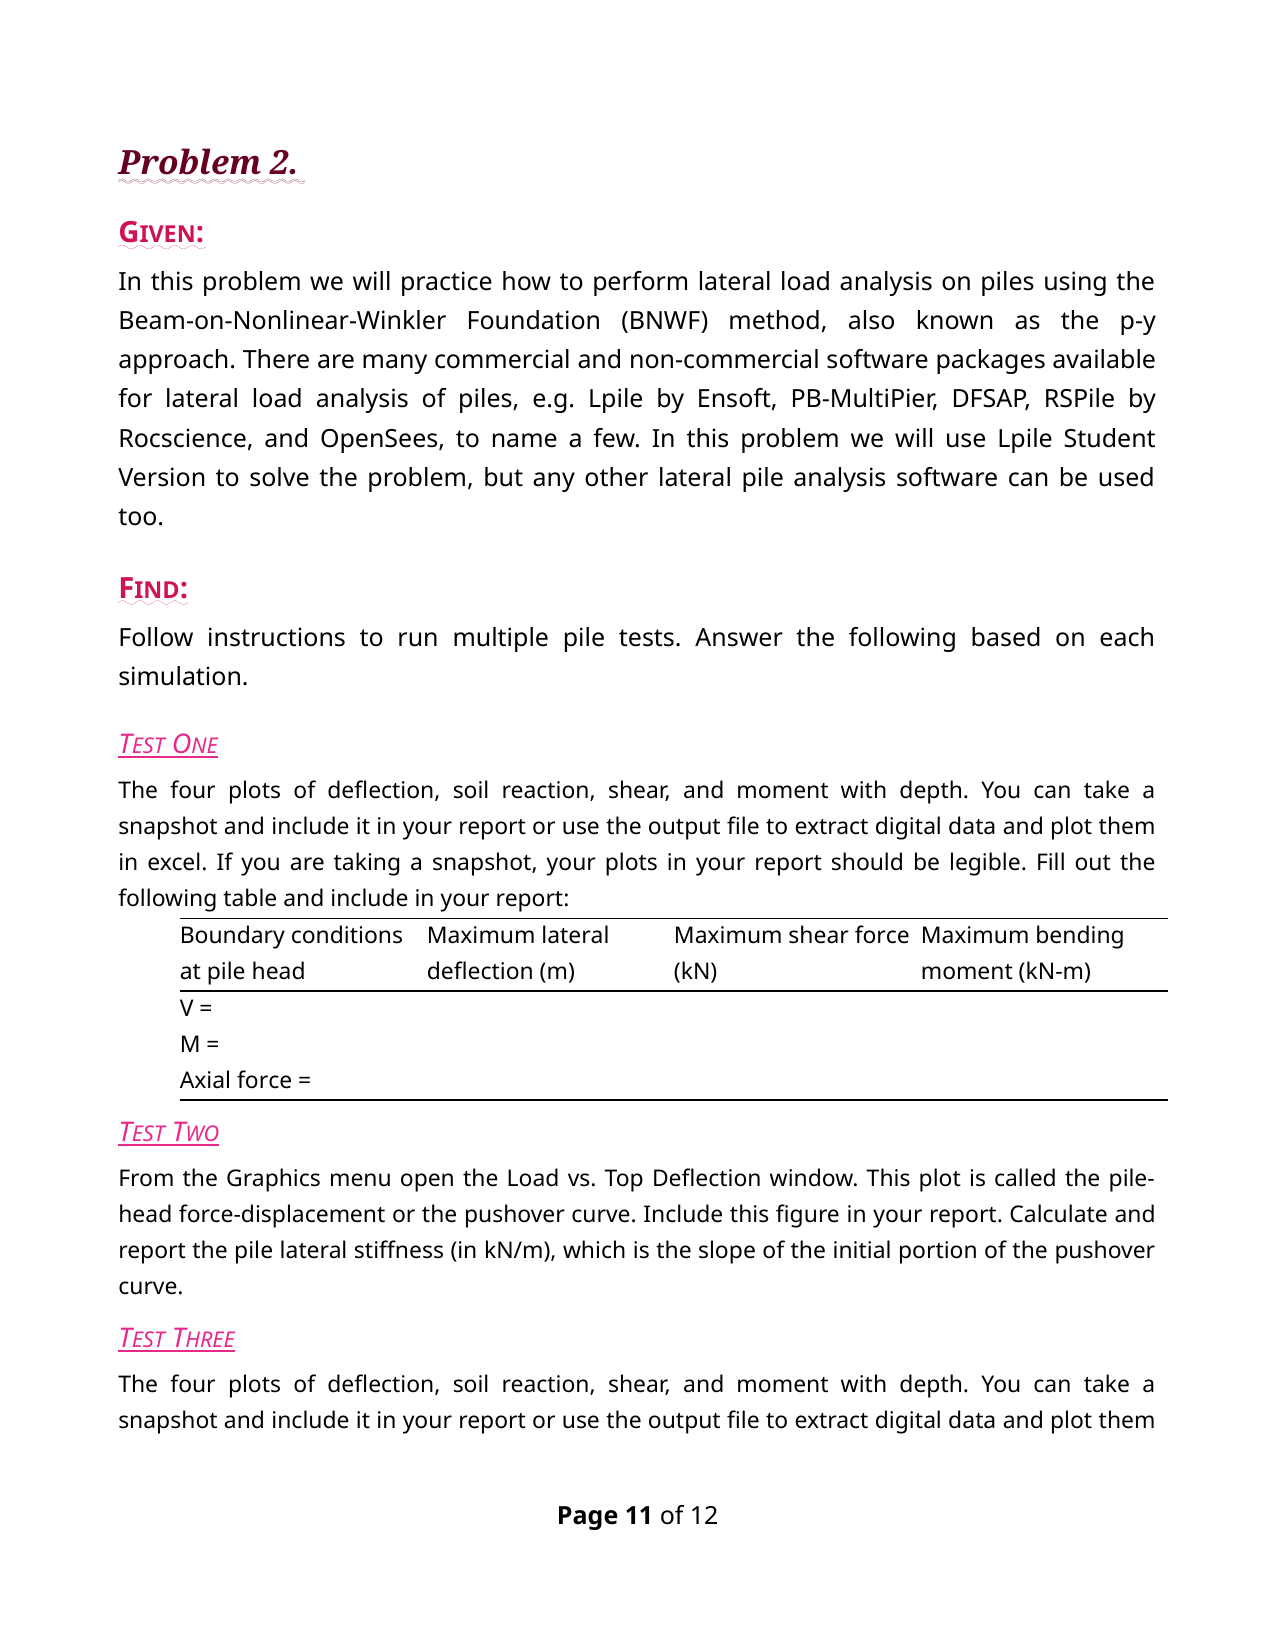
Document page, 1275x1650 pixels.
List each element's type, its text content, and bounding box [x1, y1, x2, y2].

text In this problem we will practice how to perform lateral load analysis on piles using the Beam-on-Nonlinear-Winkler Foundation (BNWF) method, also known as the p-y approach. There are many commercial and non-commercial software packages available for lateral load analysis of piles, e.g. Lpile by Ensoft, PB-MultiPier, DFSAP, RSPile by Rocscience, and OpenSees, to name a few. In this problem we will use Lpile Student Version to solve the problem, but any other lateral pile analysis software can be used too. [118, 264, 1157, 533]
subtitle Test Three [118, 1318, 1157, 1355]
subtitle Given: [118, 211, 1157, 251]
subtitle Find: [118, 567, 1157, 607]
table_header Maximum shear force (kN) [674, 919, 921, 990]
subtitle Test One [118, 724, 1157, 761]
text Follow instructions to run multiple pile tests. Answer the following based on each simulation. [118, 619, 1157, 692]
subtitle Problem 2. [118, 139, 1157, 184]
table_cell V = M = Axial force = [180, 992, 427, 1099]
list The four plots of deflection, soil reaction, shear, and moment with depth. You can take a snapshot and include it in your report or use the output file to extract digital data and plot them [118, 1368, 1157, 1435]
list The four plots of deflection, soil reaction, shear, and moment with depth. You can take a snapshot and include it in your report or use the output file to extract digital data and plot them in excel. If you are taking a snapshot, your plots in your report should be legible. Fill out the following table and include in your report: [118, 774, 1157, 913]
subtitle Test Two [118, 1113, 1157, 1150]
table_cell [427, 992, 674, 1099]
table_header Maximum bending moment (kN-m) [921, 919, 1168, 990]
list From the Graphics menu open the Load vs. Top Deflection window. This plot is called the pile-head force-displacement or the pushover curve. Include this figure in your report. Calculate and report the pile lateral stiffness (in kN/m), which is the slope of the initial portion of the pushover curve. [118, 1162, 1157, 1301]
table_header Boundary conditions at pile head [180, 919, 427, 990]
table_cell [921, 992, 1168, 1099]
table_cell [674, 992, 921, 1099]
table_header Maximum lateral deflection (m) [427, 919, 674, 990]
